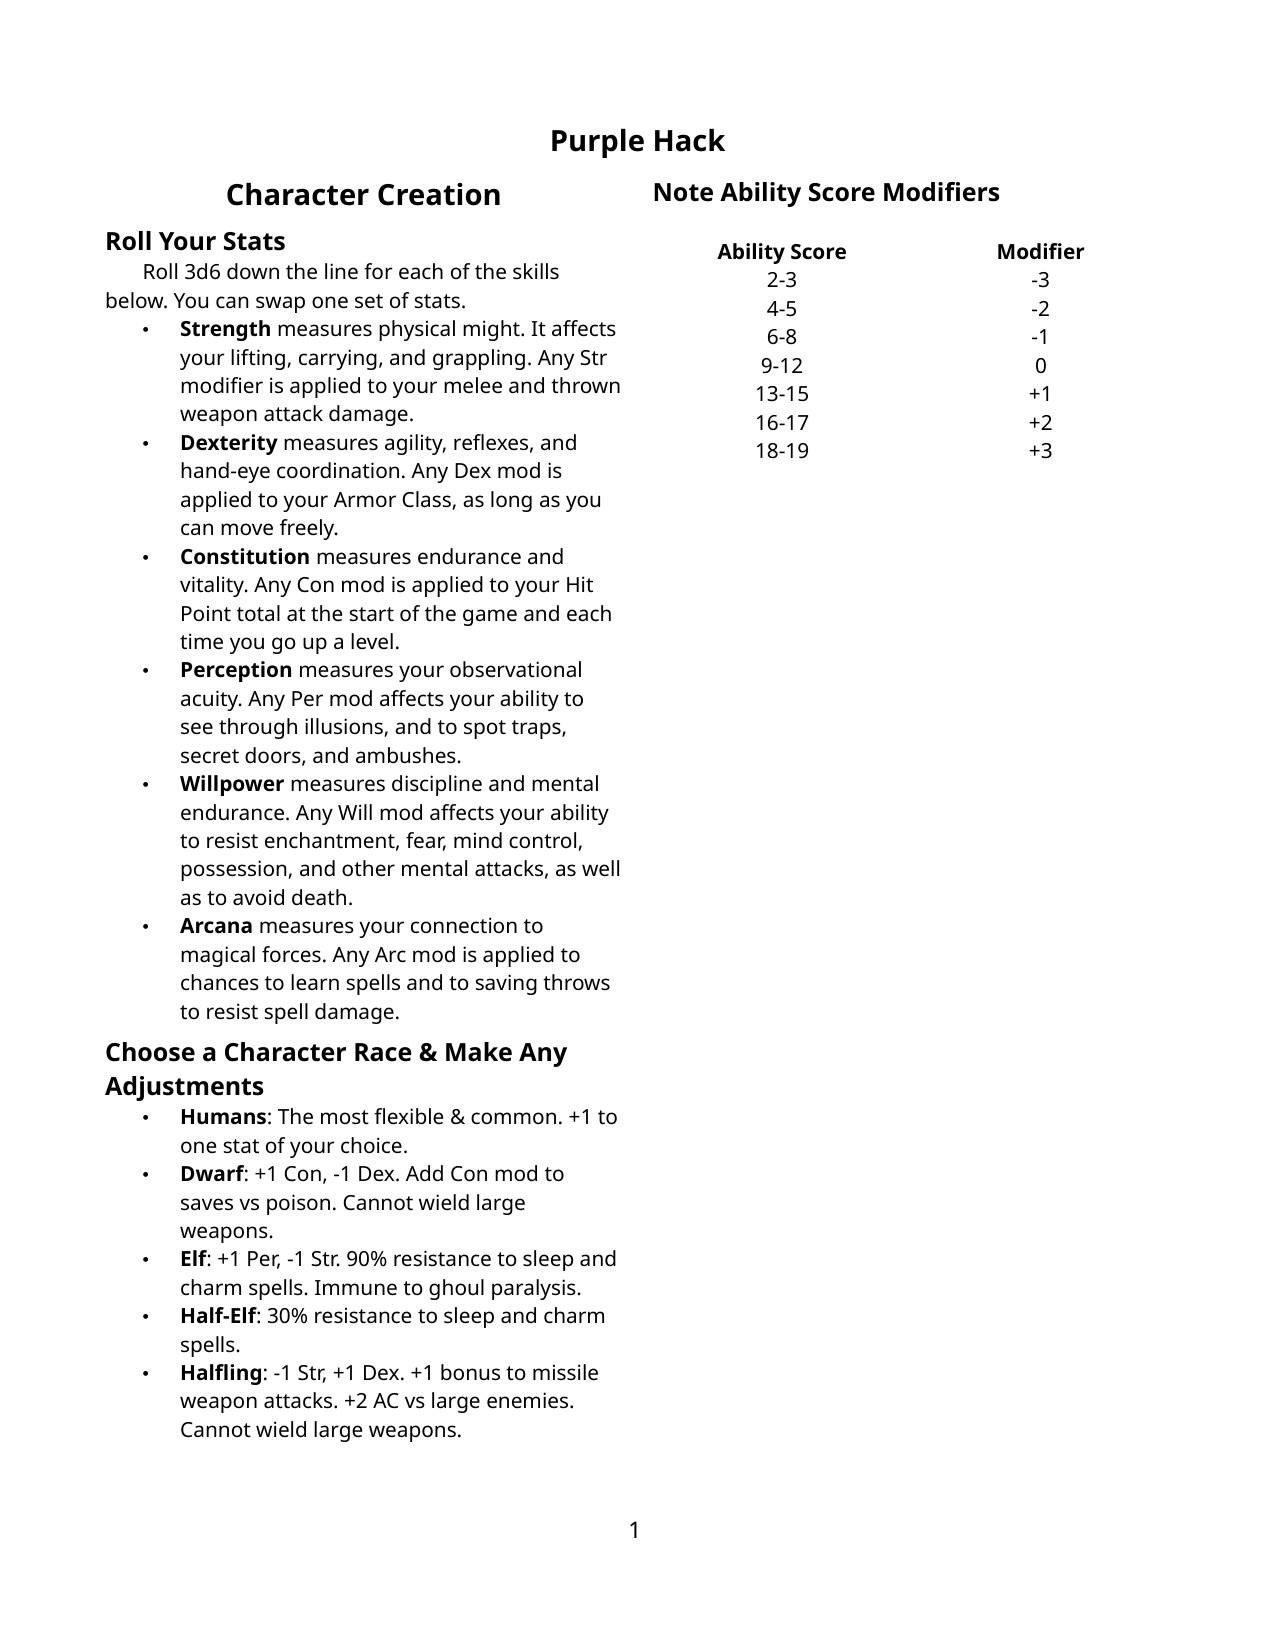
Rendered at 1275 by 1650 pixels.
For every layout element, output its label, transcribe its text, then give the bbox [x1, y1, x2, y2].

text Roll 3d6 down the line for each of the skills below. You can swap one set of stats. [105, 257, 622, 314]
table_cell 6-8 [653, 323, 911, 351]
subtitle Character Creation [105, 175, 622, 214]
list Arcana measures your connection to magical forces. Any Arc mod is applied to chances to learn spells and to saving throws to resist spell damage. [142, 911, 622, 1025]
table_cell 2-3 [653, 266, 911, 294]
table_cell +2 [911, 408, 1170, 436]
list Halfling: -1 Str, +1 Dex. +1 bonus to missile weapon attacks. +2 AC vs large enemies. Cannot wield large weapons. [142, 1358, 622, 1443]
subtitle Purple Hack [105, 120, 1170, 160]
subtitle Note Ability Score Modifiers [652, 175, 1170, 209]
table_cell 0 [911, 351, 1170, 379]
subtitle Roll Your Stats [105, 223, 622, 257]
list Strength measures physical might. It affects your lifting, carrying, and grappling. Any Str modifier is applied to your melee and thrown weapon attack damage. [142, 314, 622, 428]
list Dexterity measures agility, reflexes, and hand-eye coordination. Any Dex mod is applied to your Armor Class, as long as you can move freely. [142, 428, 622, 542]
table_header Ability Score [653, 237, 911, 266]
list Perception measures your observational acuity. Any Per mod affects your ability to see through illusions, and to spot traps, secret doors, and ambushes. [142, 656, 622, 769]
list Elf: +1 Per, -1 Str. 90% resistance to sleep and charm spells. Immune to ghoul paralysis. [142, 1244, 622, 1301]
table_cell 13-15 [653, 379, 911, 408]
table_cell 4-5 [653, 294, 911, 322]
table_cell 16-17 [653, 408, 911, 436]
list Half-Elf: 30% resistance to sleep and charm spells. [142, 1301, 622, 1358]
subtitle Choose a Character Race & Make Any Adjustments [105, 1034, 622, 1102]
table_cell +3 [911, 436, 1170, 465]
table_cell -2 [911, 294, 1170, 322]
table_cell 18-19 [653, 436, 911, 465]
table_cell -3 [911, 266, 1170, 294]
list Dwarf: +1 Con, -1 Dex. Add Con mod to saves vs poison. Cannot wield large weapons. [142, 1159, 622, 1244]
table_cell -1 [911, 323, 1170, 351]
table_cell 9-12 [653, 351, 911, 379]
list Humans: The most flexible & common. +1 to one stat of your choice. [142, 1102, 622, 1159]
list Constitution measures endurance and vitality. Any Con mod is applied to your Hit Point total at the start of the game and each time you go up a level. [142, 542, 622, 656]
table_header Modifier [911, 237, 1170, 266]
table_cell +1 [911, 379, 1170, 408]
list Willpower measures discipline and mental endurance. Any Will mod affects your ability to resist enchantment, fear, mind control, possession, and other mental attacks, as well as to avoid death. [142, 769, 622, 911]
